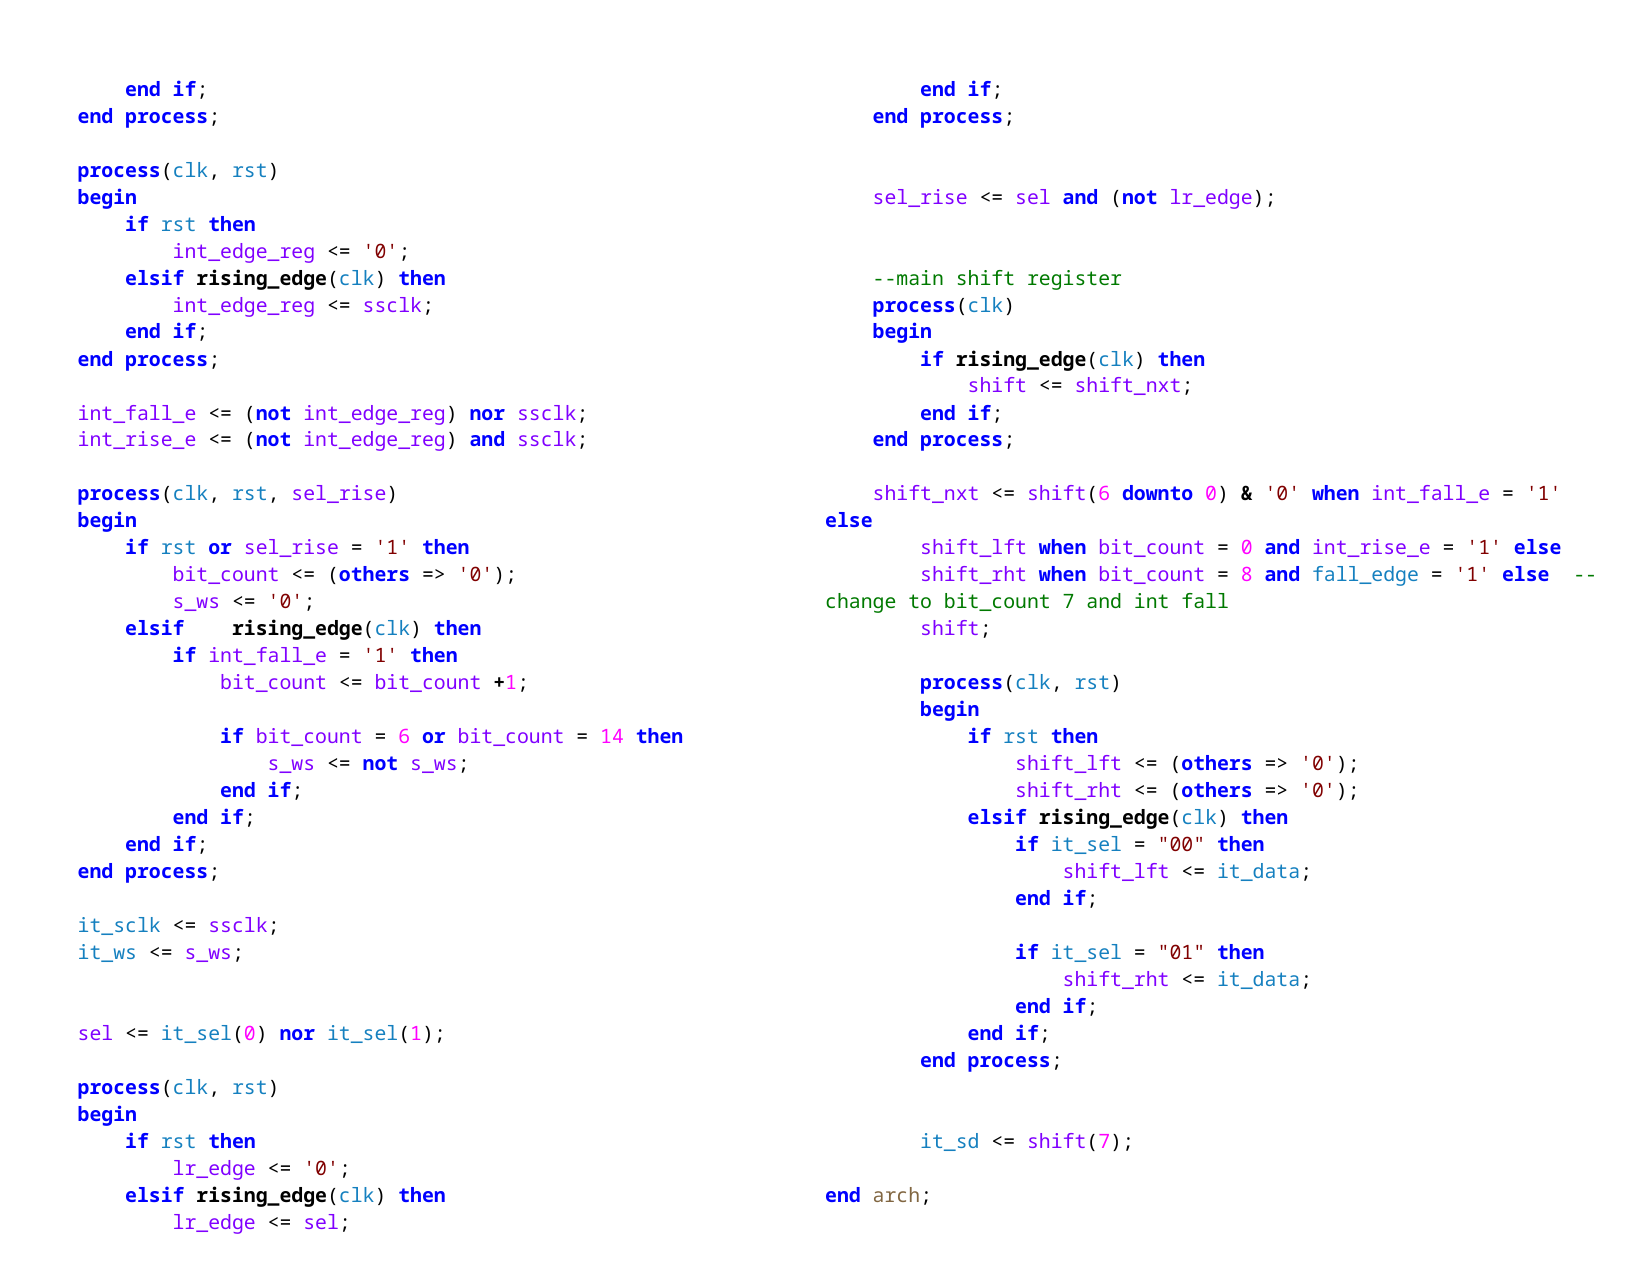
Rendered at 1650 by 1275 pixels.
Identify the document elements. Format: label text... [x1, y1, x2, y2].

text bit_count <= (others => '0'); [30, 561, 825, 588]
text --main shift register [825, 264, 1620, 291]
text end if; [825, 1019, 1620, 1046]
text shift; [825, 614, 1620, 642]
text begin [30, 1100, 825, 1127]
text if rst then [825, 722, 1620, 749]
text process(clk, rst) [30, 1073, 825, 1100]
text sel_rise <= sel and (not lr_edge); [825, 183, 1620, 210]
text it_ws <= s_ws; [30, 938, 825, 965]
text elsif rising_edge(clk) then [30, 1181, 825, 1208]
text end if; [30, 803, 825, 830]
text end if; [30, 318, 825, 345]
text s_ws <= not s_ws; [30, 749, 825, 776]
text if int_fall_e = '1' then [30, 642, 825, 668]
text begin [825, 696, 1620, 722]
text shift <= shift_nxt; [825, 372, 1620, 399]
text shift_nxt <= shift(6 downto 0) & '0' when int_fall_e = '1' else [825, 480, 1620, 534]
text it_sclk <= ssclk; [30, 911, 825, 938]
text int_edge_reg <= '0'; [30, 237, 825, 264]
text if it_sel = "01" then [825, 938, 1620, 965]
text elsif rising_edge(clk) then [825, 803, 1620, 830]
text shift_rht <= (others => '0'); [825, 776, 1620, 803]
text if rising_edge(clk) then [825, 345, 1620, 372]
text begin [30, 507, 825, 534]
text shift_lft <= (others => '0'); [825, 749, 1620, 776]
text end process; [30, 102, 825, 129]
text end if; [825, 884, 1620, 911]
text it_sd <= shift(7); [825, 1127, 1620, 1154]
text end process; [825, 1046, 1620, 1073]
text int_edge_reg <= ssclk; [30, 291, 825, 318]
text end if; [30, 75, 825, 102]
text shift_lft <= it_data; [825, 857, 1620, 884]
text lr_edge <= '0'; [30, 1154, 825, 1181]
text if rst then [30, 210, 825, 237]
text shift_lft when bit_count = 0 and int_rise_e = '1' else [825, 534, 1620, 561]
text s_ws <= '0'; [30, 588, 825, 614]
text process(clk, rst) [30, 156, 825, 183]
text end arch; [825, 1181, 1620, 1208]
text end process; [825, 102, 1620, 129]
text bit_count <= bit_count +1; [30, 668, 825, 696]
text process(clk, rst, sel_rise) [30, 480, 825, 507]
text end process; [30, 345, 825, 372]
text int_fall_e <= (not int_edge_reg) nor ssclk; [30, 399, 825, 426]
text if rst or sel_rise = '1' then [30, 534, 825, 561]
text if it_sel = "00" then [825, 830, 1620, 857]
text shift_rht <= it_data; [825, 965, 1620, 992]
text end process; [825, 426, 1620, 453]
text process(clk) [825, 291, 1620, 318]
text sel <= it_sel(0) nor it_sel(1); [30, 1019, 825, 1046]
text elsif rising_edge(clk) then [30, 264, 825, 291]
text elsif rising_edge(clk) then [30, 614, 825, 642]
text end if; [30, 830, 825, 857]
text end if; [30, 776, 825, 803]
text end if; [825, 75, 1620, 102]
text if bit_count = 6 or bit_count = 14 then [30, 722, 825, 749]
text end if; [825, 992, 1620, 1019]
text begin [825, 318, 1620, 345]
text lr_edge <= sel; [30, 1208, 825, 1235]
text if rst then [30, 1127, 825, 1154]
text end if; [825, 399, 1620, 426]
text end process; [30, 857, 825, 884]
text begin [30, 183, 825, 210]
text shift_rht when bit_count = 8 and fall_edge = '1' else -- change to bit_count 7 and int fall [825, 561, 1620, 614]
text int_rise_e <= (not int_edge_reg) and ssclk; [30, 426, 825, 453]
text process(clk, rst) [825, 668, 1620, 696]
